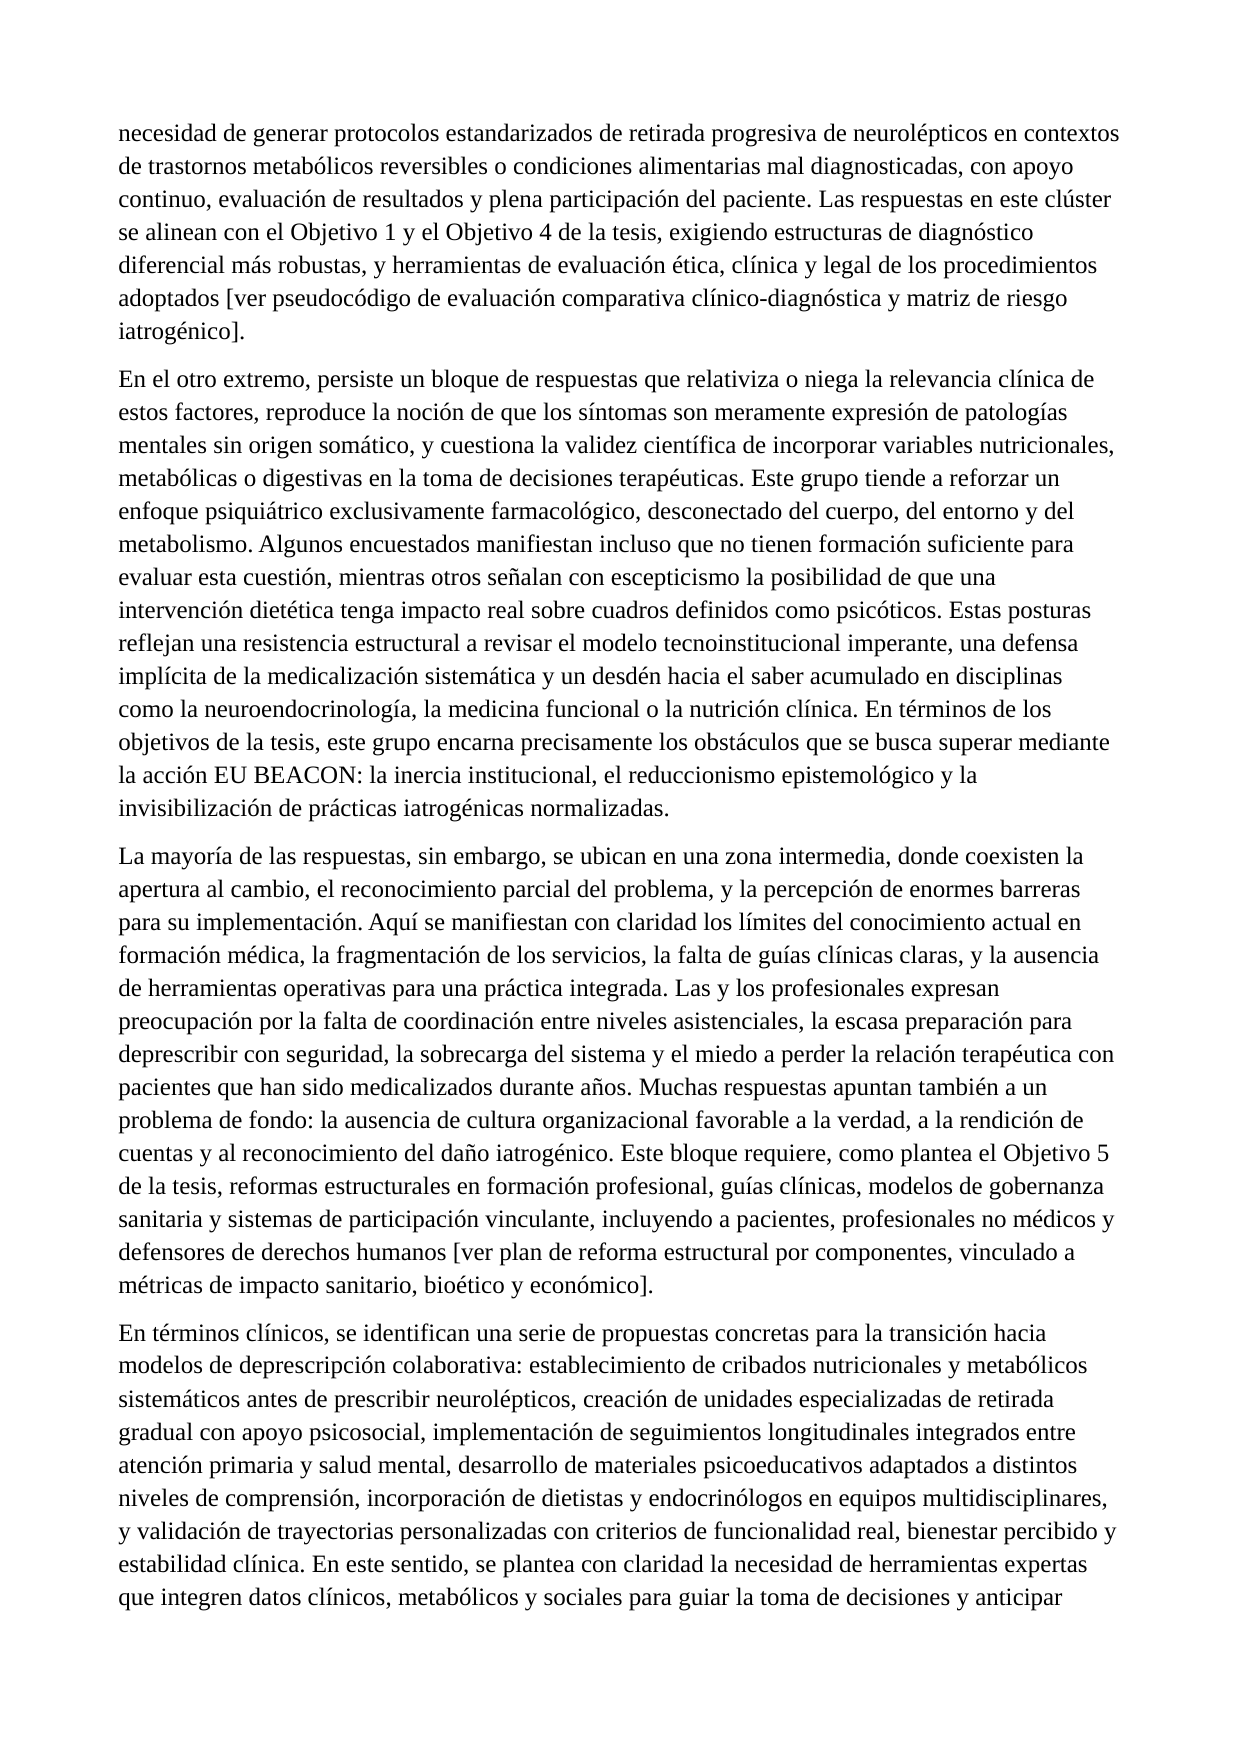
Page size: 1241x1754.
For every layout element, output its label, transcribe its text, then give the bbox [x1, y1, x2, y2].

text En el otro extremo, persiste un bloque de respuestas que relativiza o niega la relevancia clínica de estos factores, reproduce la noción de que los síntomas son meramente expresión de patologías mentales sin origen somático, y cuestiona la validez científica de incorporar variables nutricionales, metabólicas o digestivas en la toma de decisiones terapéuticas. Este grupo tiende a reforzar un enfoque psiquiátrico exclusivamente farmacológico, desconectado del cuerpo, del entorno y del metabolismo. Algunos encuestados manifiestan incluso que no tienen formación suficiente para evaluar esta cuestión, mientras otros señalan con escepticismo la posibilidad de que una intervención dietética tenga impacto real sobre cuadros definidos como psicóticos. Estas posturas reflejan una resistencia estructural a revisar el modelo tecnoinstitucional imperante, una defensa implícita de la medicalización sistemática y un desdén hacia el saber acumulado en disciplinas como la neuroendocrinología, la medicina funcional o la nutrición clínica. En términos de los objetivos de la tesis, este grupo encarna precisamente los obstáculos que se busca superar mediante la acción EU BEACON: la inercia institucional, el reduccionismo epistemológico y la invisibilización de prácticas iatrogénicas normalizadas. [118, 364, 1122, 822]
text necesidad de generar protocolos estandarizados de retirada progresiva de neurolépticos en contextos de trastornos metabólicos reversibles o condiciones alimentarias mal diagnosticadas, con apoyo continuo, evaluación de resultados y plena participación del paciente. Las respuestas en este clúster se alinean con el Objetivo 1 y el Objetivo 4 de la tesis, exigiendo estructuras de diagnóstico diferencial más robustas, y herramientas de evaluación ética, clínica y legal de los procedimientos adoptados [ver pseudocódigo de evaluación comparativa clínico-diagnóstica y matriz de riesgo iatrogénico]. [118, 118, 1122, 345]
text La mayoría de las respuestas, sin embargo, se ubican en una zona intermedia, donde coexisten la apertura al cambio, el reconocimiento parcial del problema, y la percepción de enormes barreras para su implementación. Aquí se manifiestan con claridad los límites del conocimiento actual en formación médica, la fragmentación de los servicios, la falta de guías clínicas claras, y la ausencia de herramientas operativas para una práctica integrada. Las y los profesionales expresan preocupación por la falta de coordinación entre niveles asistenciales, la escasa preparación para deprescribir con seguridad, la sobrecarga del sistema y el miedo a perder la relación terapéutica con pacientes que han sido medicalizados durante años. Muchas respuestas apuntan también a un problema de fondo: la ausencia de cultura organizacional favorable a la verdad, a la rendición de cuentas y al reconocimiento del daño iatrogénico. Este bloque requiere, como plantea el Objetivo 5 de la tesis, reformas estructurales en formación profesional, guías clínicas, modelos de gobernanza sanitaria y sistemas de participación vinculante, incluyendo a pacientes, profesionales no médicos y defensores de derechos humanos [ver plan de reforma estructural por componentes, vinculado a métricas de impacto sanitario, bioético y económico]. [118, 841, 1122, 1299]
text En términos clínicos, se identifican una serie de propuestas concretas para la transición hacia modelos de deprescripción colaborativa: establecimiento de cribados nutricionales y metabólicos sistemáticos antes de prescribir neurolépticos, creación de unidades especializadas de retirada gradual con apoyo psicosocial, implementación de seguimientos longitudinales integrados entre atención primaria y salud mental, desarrollo de materiales psicoeducativos adaptados a distintos niveles de comprensión, incorporación de dietistas y endocrinólogos en equipos multidisciplinares, y validación de trayectorias personalizadas con criterios de funcionalidad real, bienestar percibido y estabilidad clínica. En este sentido, se plantea con claridad la necesidad de herramientas expertas que integren datos clínicos, metabólicos y sociales para guiar la toma de decisiones y anticipar [118, 1318, 1122, 1611]
